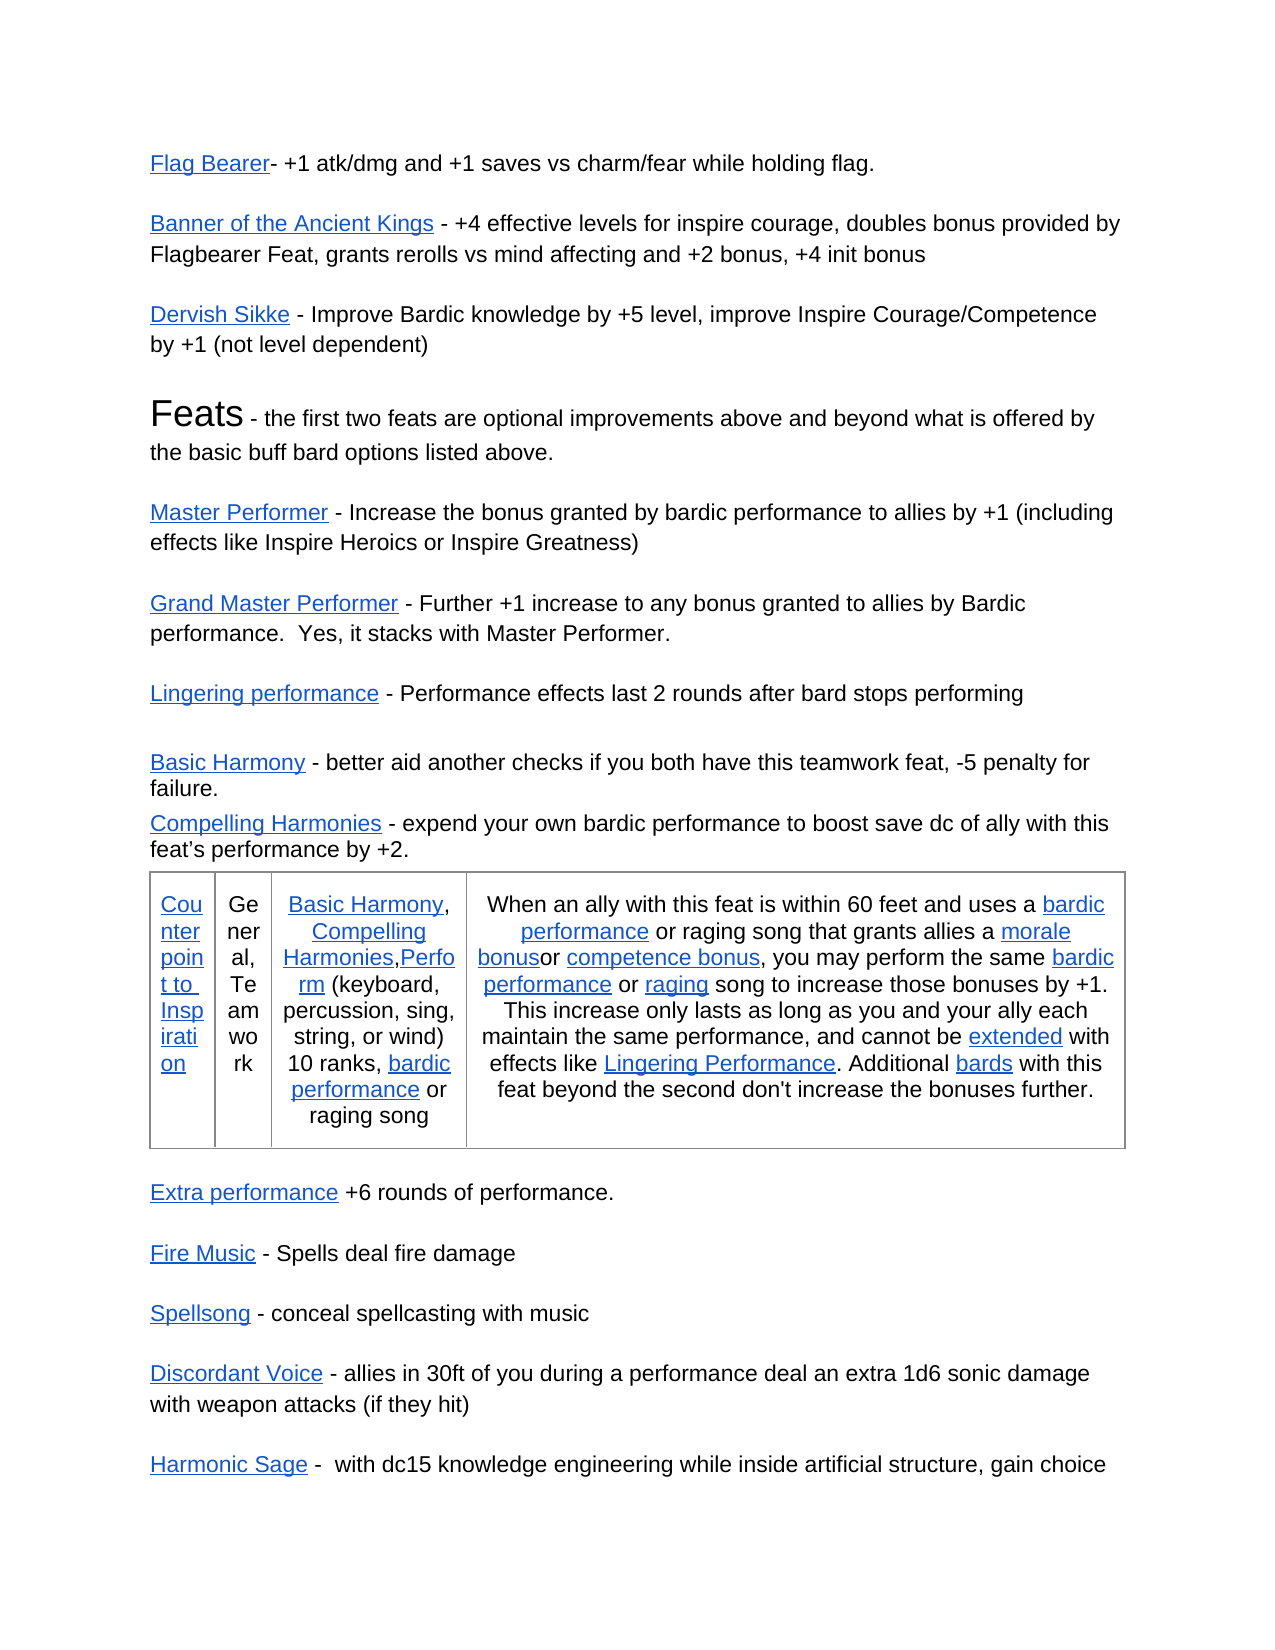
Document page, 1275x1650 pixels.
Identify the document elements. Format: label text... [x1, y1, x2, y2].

table_header General, Teamwork [216, 873, 271, 1147]
text Banner of the Ancient Kings - +4 effective levels for inspire courage, doubles bonus provided by Flagbearer Feat, grants rerolls vs mind affecting and +2 bonus, +4 init bonus [150, 210, 1125, 267]
text Lingering performance - Performance effects last 2 rounds after bard stops performing [150, 680, 1125, 707]
table_header Counterpoint to Inspiration [151, 873, 214, 1147]
text Master Performer - Increase the bonus granted by bardic performance to allies by +1 (including effects like Inspire Heroics or Inspire Greatness) [150, 499, 1125, 556]
text Fire Music - Spells deal fire damage [150, 1239, 1125, 1266]
text Grand Master Performer - Further +1 increase to any bonus granted to allies by Bardic performance. Yes, it stacks with Master Performer. [150, 590, 1125, 646]
text Compelling Harmonies - expend your own bardic performance to boost save dc of ally with this feat’s performance by +2. [150, 810, 1125, 863]
text Extra performance +6 rounds of performance. [150, 1179, 1125, 1206]
text Harmonic Sage - with dc15 knowledge engineering while inside artificial structure, gain choice [150, 1451, 1125, 1477]
text Feats - the first two feats are optional improvements above and beyond what is offered by the basic buff bard options listed above. [150, 392, 1125, 465]
text Flag Bearer- +1 atk/dmg and +1 saves vs charm/fear while holding flag. [150, 150, 1125, 176]
table_header When an ally with this feat is within 60 feet and uses a bardic performance or raging song that grants allies a morale bonusor competence bonus, you may perform the same bardic performance or raging song to increase those bonuses by +1. This increase only lasts as long as you and your ally each maintain the same performance, and cannot be extended with effects like Lingering Performance. Additional bards with this feat beyond the second don't increase the bonuses further. [467, 873, 1124, 1147]
text Discordant Voice - allies in 30ft of you during a performance deal an extra 1d6 sonic damage with weapon attacks (if they hit) [150, 1360, 1125, 1417]
text Basic Harmony - better aid another checks if you both have this teamwork feat, -5 penalty for failure. [150, 749, 1125, 802]
table_header Basic Harmony, Compelling Harmonies,Perform (keyboard, percussion, sing, string, or wind) 10 ranks, bardic performance or raging song [272, 873, 466, 1147]
text Dervish Sikke - Improve Bardic knowledge by +5 level, improve Inspire Courage/Competence by +1 (not level dependent) [150, 301, 1125, 358]
text Spellsong - conceal spellcasting with music [150, 1300, 1125, 1326]
